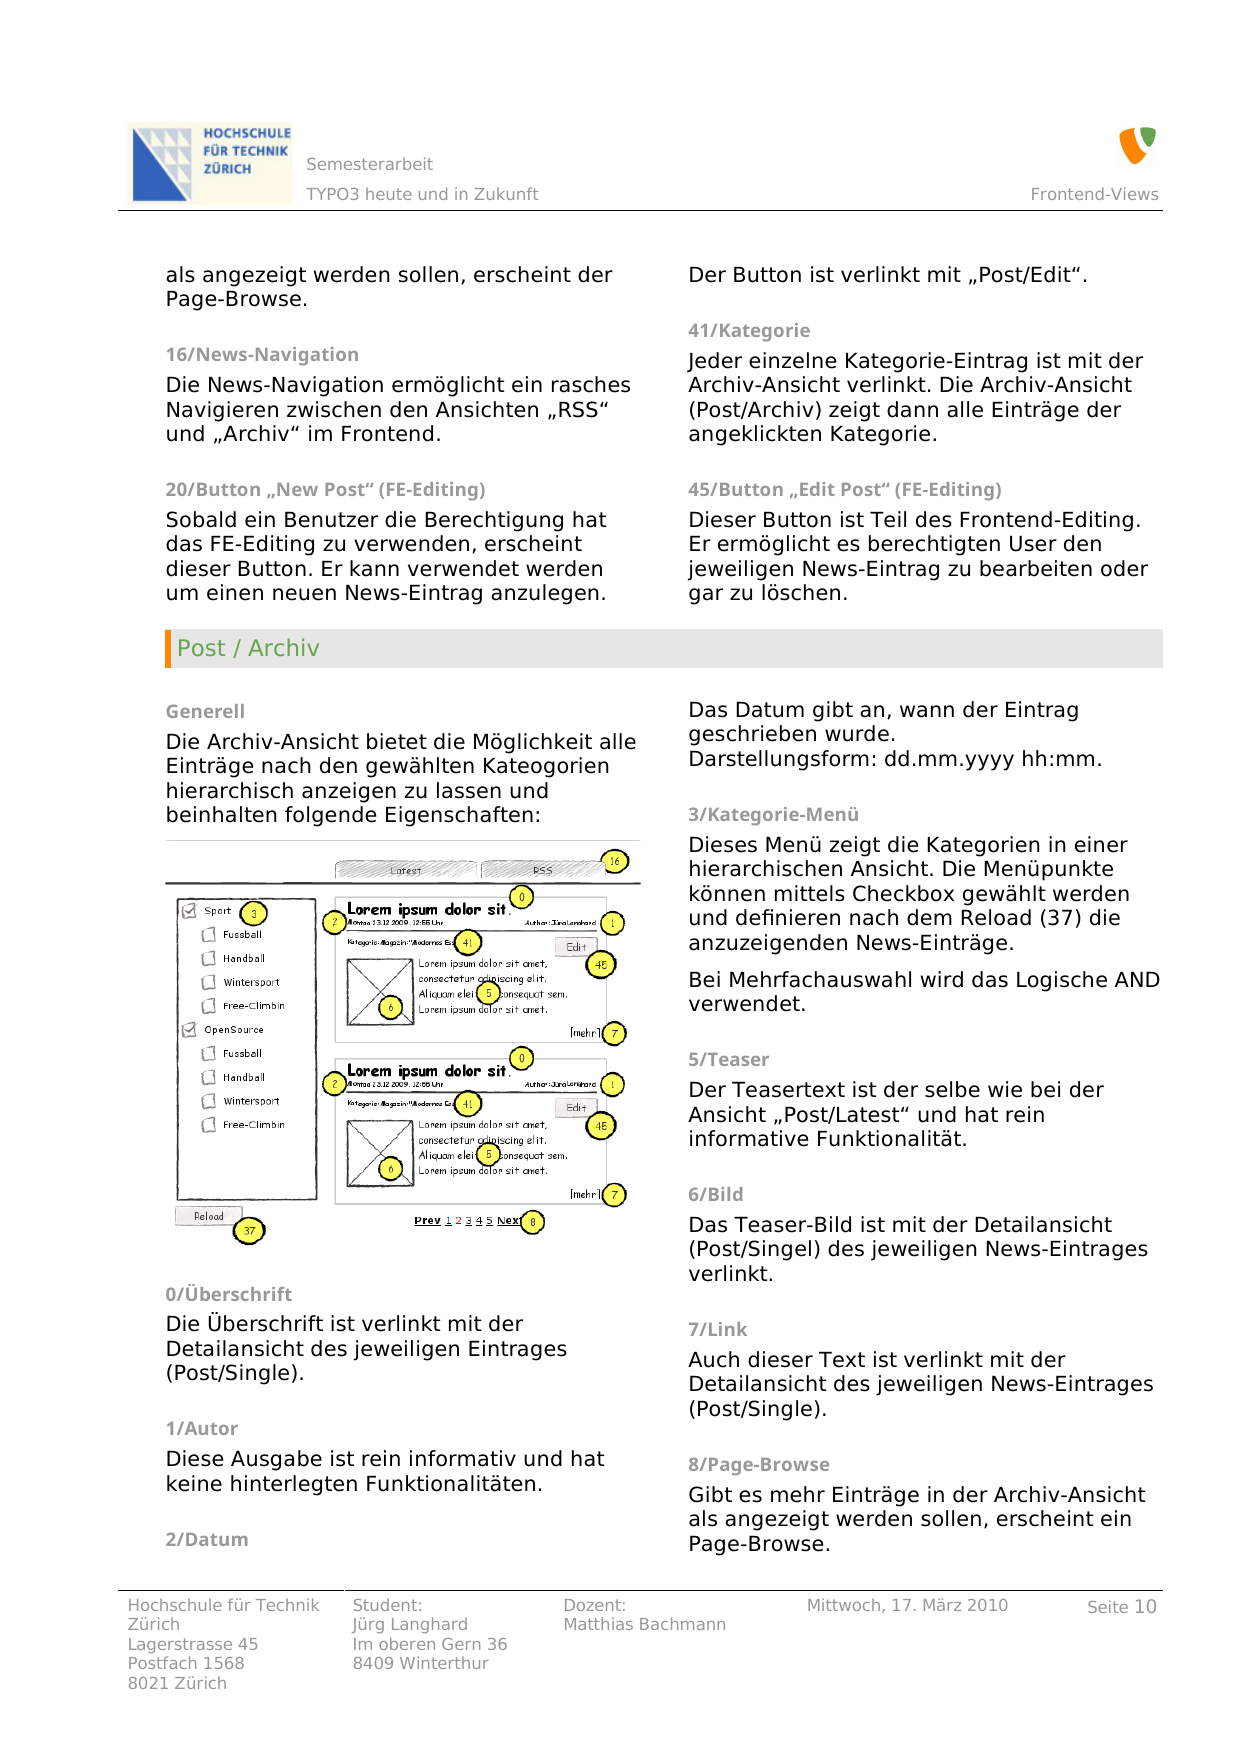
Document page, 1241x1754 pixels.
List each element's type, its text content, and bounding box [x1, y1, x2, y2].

text Das Datum gibt an, wann der Eintrag geschrieben wurde. Darstellungsform: dd.mm.yyyy hh:mm. [688, 698, 1163, 771]
text Das Teaser-Bild ist mit der Detailansicht (Post/Singel) des jeweiligen News-Eintrages verlinkt. [688, 1213, 1163, 1286]
subtitle 16/News-Navigation [165, 341, 641, 367]
text Sobald ein Benutzer die Berechtigung hat das FE-Editing zu verwenden, erscheint dieser Button. Er kann verwendet werden um einen neuen News-Eintrag anzulegen. [165, 508, 641, 606]
picture [165, 840, 641, 1251]
text Die News-Navigation ermöglicht ein rasches Navigieren zwischen den Ansichten „RSS“ und „Archiv“ im Frontend. [165, 373, 641, 446]
subtitle 7/Link [688, 1316, 1163, 1342]
subtitle 0/Überschrift [165, 1280, 641, 1306]
subtitle 5/Teaser [688, 1046, 1163, 1072]
text Der Teasertext ist der selbe wie bei der Ansicht „Post/Latest“ und hat rein informative Funktionalität. [688, 1078, 1163, 1151]
text Dieses Menü zeigt die Kategorien in einer hierarchischen Ansicht. Die Menüpunkte können mittels Checkbox gewählt werden und definieren nach dem Reload (37) die anzuzeigenden News-Einträge. [688, 833, 1163, 955]
subtitle Generell [165, 698, 641, 724]
text Der Button ist verlinkt mit „Post/Edit“. [688, 263, 1163, 287]
text als angezeigt werden sollen, erscheint der Page-Browse. [165, 263, 641, 312]
text Bei Mehrfachauswahl wird das Logische AND verwendet. [688, 968, 1163, 1017]
picture [127, 122, 293, 205]
text Die Archiv-Ansicht bietet die Möglichkeit alle Einträge nach den gewählten Kateogorien hierarchisch anzeigen zu lassen und beinhalten folgende Eigenschaften: [165, 730, 641, 828]
subtitle 1/Autor [165, 1415, 641, 1441]
subtitle 45/Button „Edit Post“ (FE-Editing) [688, 476, 1163, 502]
picture [1116, 125, 1159, 166]
subtitle 2/Datum [165, 1526, 641, 1552]
subtitle 41/Kategorie [688, 317, 1163, 343]
text Die Überschrift ist verlinkt mit der Detailansicht des jeweiligen Eintrages (Post/Single). [165, 1312, 641, 1386]
text Diese Ausgabe ist rein informativ und hat keine hinterlegten Funktionalitäten. [165, 1447, 641, 1496]
text Auch dieser Text ist verlinkt mit der Detailansicht des jeweiligen News-Eintrages (Post/Single). [688, 1348, 1163, 1421]
text Jeder einzelne Kategorie-Eintrag ist mit der Archiv-Ansicht verlinkt. Die Archiv-Ansicht (Post/Archiv) zeigt dann alle Einträge der angeklickten Kategorie. [688, 348, 1163, 446]
subtitle 6/Bild [688, 1181, 1163, 1207]
text Gibt es mehr Einträge in der Archiv-Ansicht als angezeigt werden sollen, erscheint ein Page-Browse. [688, 1483, 1163, 1556]
subtitle 8/Page-Browse [688, 1451, 1163, 1477]
subtitle 20/Button „New Post“ (FE-Editing) [165, 476, 641, 502]
subtitle Post / Archiv [165, 629, 1163, 668]
text Dieser Button ist Teil des Frontend-Editing. Er ermöglicht es berechtigten User den jeweiligen News-Eintrag zu bearbeiten oder gar zu löschen. [688, 508, 1163, 606]
subtitle 3/Kategorie-Menü [688, 801, 1163, 827]
